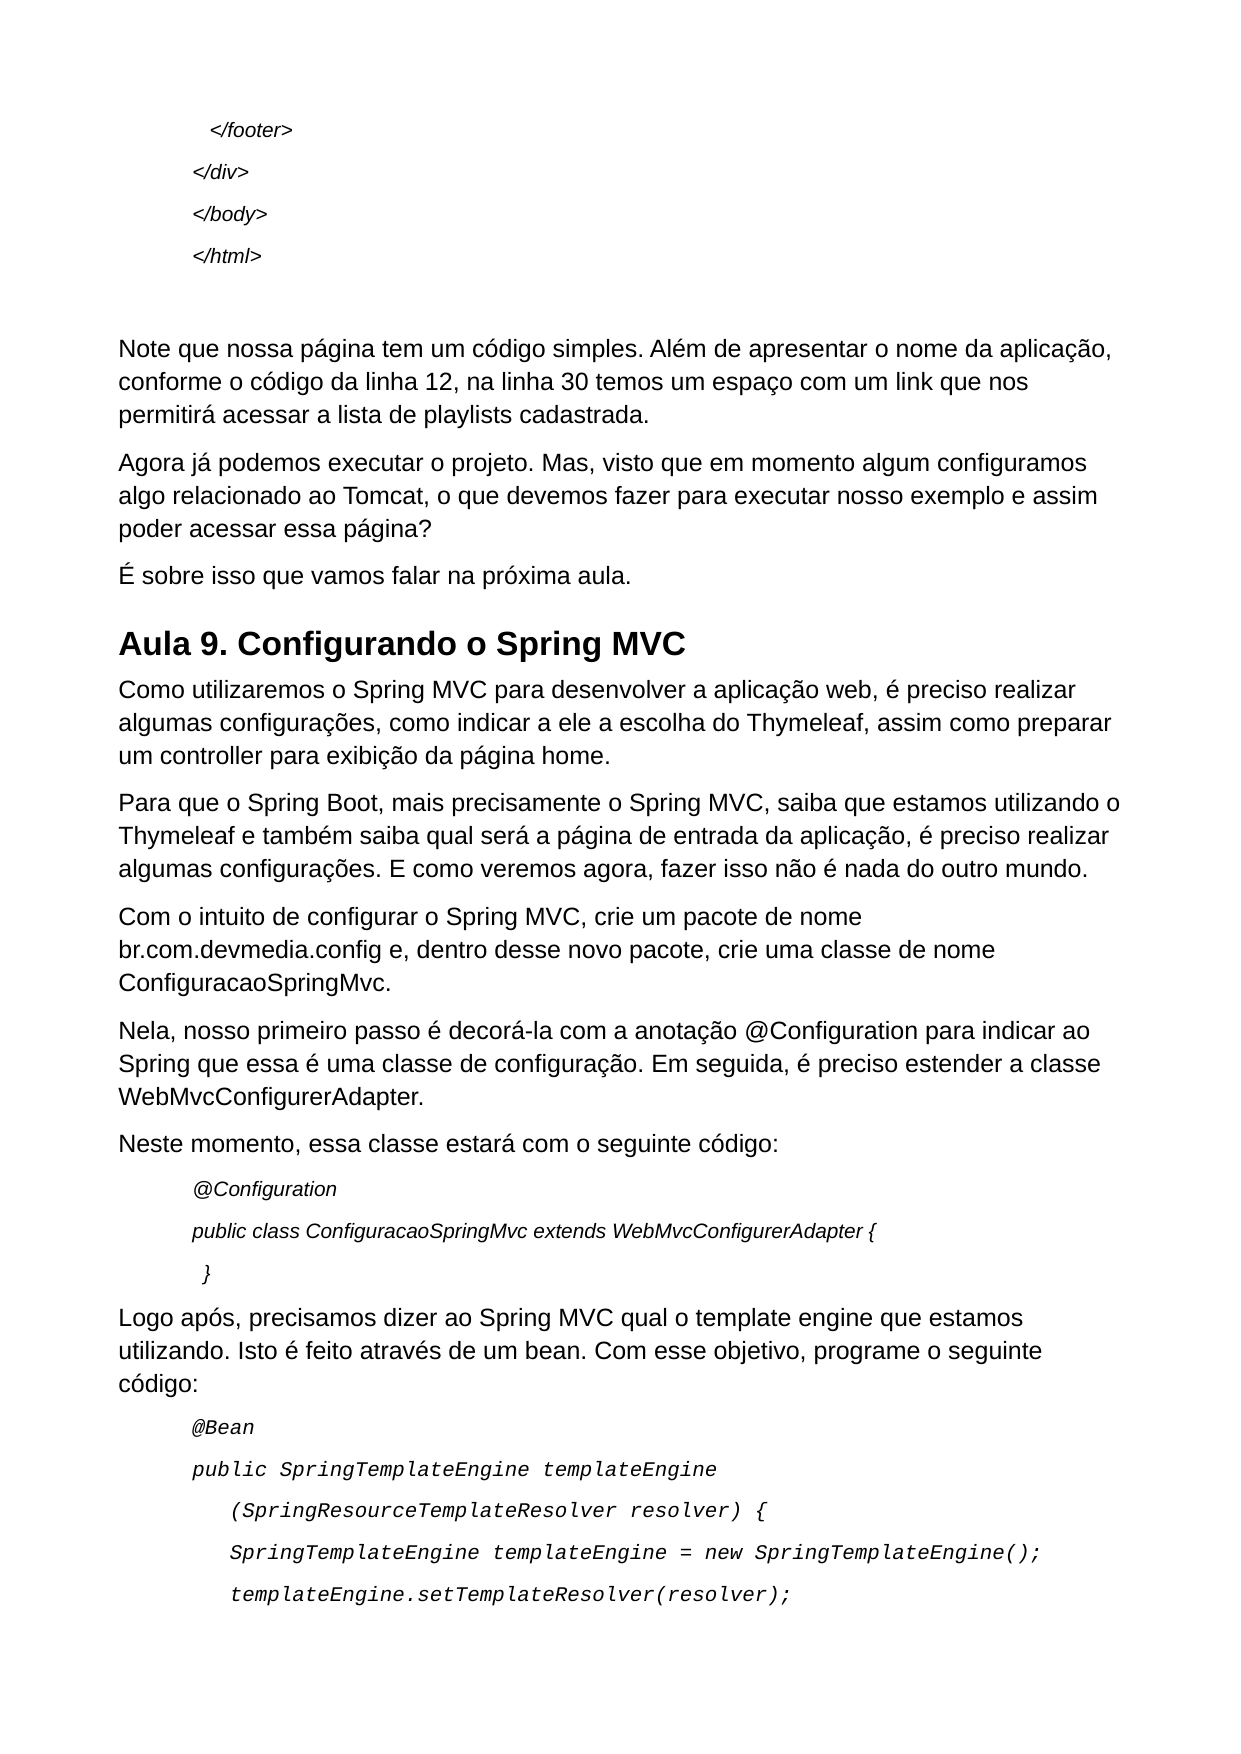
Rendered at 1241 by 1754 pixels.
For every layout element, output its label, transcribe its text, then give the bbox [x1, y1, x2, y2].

text Neste momento, essa classe estará com o seguinte código: [118, 1129, 1122, 1158]
text Nela, nosso primeiro passo é decorá-la com a anotação @Configuration para indicar ao Spring que essa é uma classe de configuração. Em seguida, é preciso estender a classe WebMvcConfigurerAdapter. [118, 1016, 1122, 1110]
text Como utilizaremos o Spring MVC para desenvolver a aplicação web, é preciso realizar algumas configurações, como indicar a ele a escolha do Thymeleaf, assim como preparar um controller para exibição da página home. [118, 675, 1122, 769]
text Com o intuito de configurar o Spring MVC, crie um pacote de nome br.com.devmedia.config e, dentro desse novo pacote, crie uma classe de nome ConfiguracaoSpringMvc. [118, 902, 1122, 997]
text @Configuration [192, 1177, 1122, 1201]
text Note que nossa página tem um código simples. Além de apresentar o nome da aplicação, conforme o código da linha 12, na linha 30 temos um espaço com um link que nos permitirá acessar a lista de playlists cadastrada. [118, 334, 1122, 429]
text Agora já podemos executar o projeto. Mas, visto que em momento algum configuramos algo relacionado ao Tomcat, o que devemos fazer para executar nosso exemplo e assim poder acessar essa página? [118, 448, 1122, 542]
text Logo após, precisamos dizer ao Spring MVC qual o template engine que estamos utilizando. Isto é feito através de um bean. Com esse objetivo, programe o seguinte código: [118, 1303, 1122, 1398]
text É sobre isso que vamos falar na próxima aula. [118, 561, 1122, 590]
text public SpringTemplateEngine templateEngine [192, 1458, 1122, 1482]
text templateEngine.setTemplateResolver(resolver); [192, 1584, 1122, 1607]
text </footer> [192, 118, 1122, 142]
text </div> [192, 160, 1122, 184]
text public class ConfiguracaoSpringMvc extends WebMvcConfigurerAdapter { [192, 1219, 1122, 1243]
text } [192, 1261, 1122, 1285]
text Para que o Spring Boot, mais precisamente o Spring MVC, saiba que estamos utilizando o Thymeleaf e também saiba qual será a página de entrada da aplicação, é preciso realizar algumas configurações. E como veremos agora, fazer isso não é nada do outro mundo. [118, 788, 1122, 883]
subtitle Aula 9. Configurando o Spring MVC [118, 623, 1122, 662]
text </body> [192, 202, 1122, 226]
text </html> [192, 244, 1122, 268]
text SpringTemplateEngine templateEngine = new SpringTemplateEngine(); [192, 1542, 1122, 1566]
text @Bean [192, 1417, 1122, 1440]
text (SpringResourceTemplateResolver resolver) { [192, 1500, 1122, 1524]
